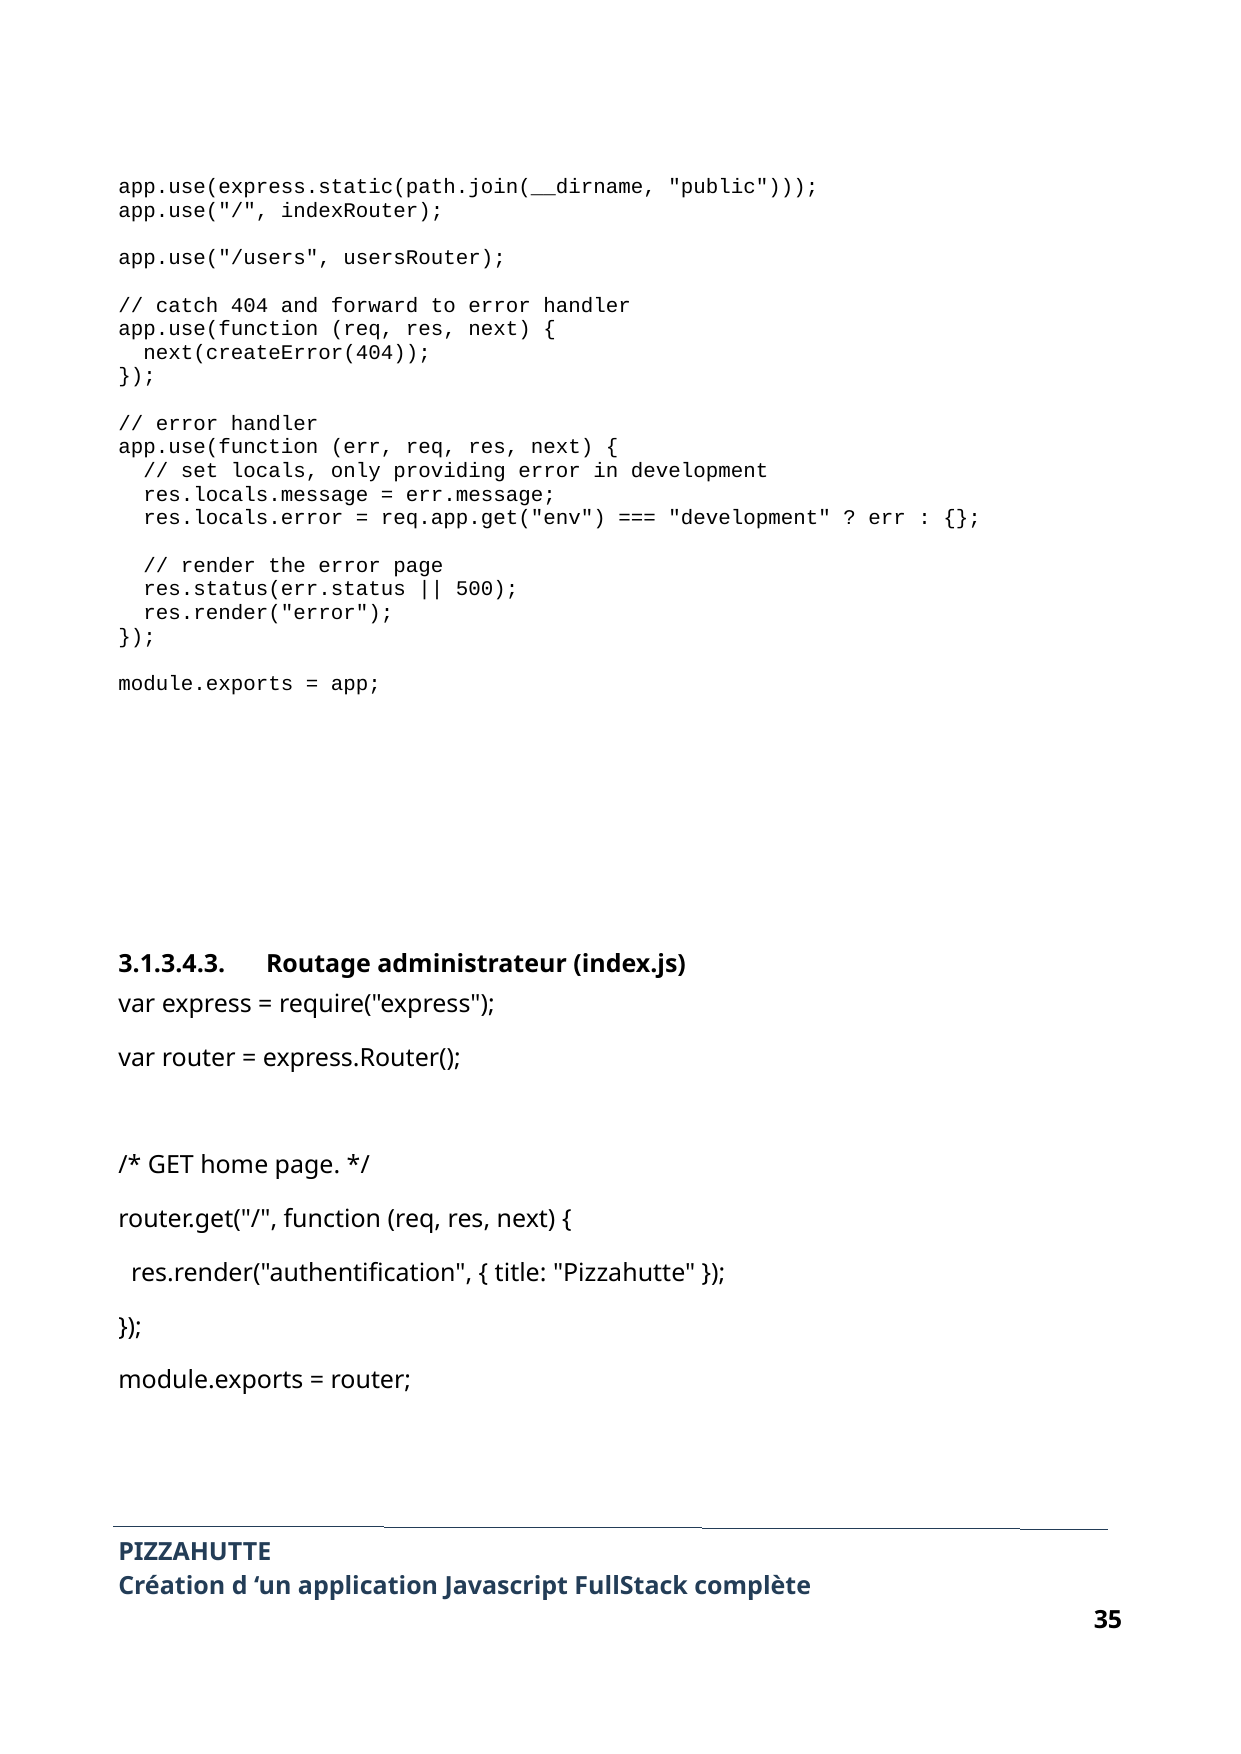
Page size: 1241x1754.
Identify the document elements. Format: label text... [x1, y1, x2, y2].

text router.get("/", function (req, res, next) { [118, 1201, 1122, 1235]
text /* GET home page. */ [118, 1147, 1122, 1181]
text res.status(err.status || 500); [118, 578, 1122, 602]
text app.use(express.static(path.join(__dirname, "public"))); [118, 176, 1122, 200]
text var router = express.Router(); [118, 1039, 1122, 1074]
text res.render("authentification", { title: "Pizzahutte" }); [118, 1254, 1122, 1289]
text next(createError(404)); [118, 342, 1122, 366]
text module.exports = app; [118, 673, 1122, 697]
text module.exports = router; [118, 1362, 1122, 1396]
text app.use(function (req, res, next) { [118, 318, 1122, 342]
text res.locals.message = err.message; [118, 484, 1122, 507]
subtitle Routage administrateur (index.js) [118, 946, 1122, 979]
text app.use("/users", usersRouter); [118, 247, 1122, 271]
text // error handler [118, 413, 1122, 436]
text }); [118, 366, 1122, 389]
text }); [118, 626, 1122, 649]
text res.render("error"); [118, 602, 1122, 626]
text // render the error page [118, 555, 1122, 578]
text // catch 404 and forward to error handler [118, 294, 1122, 318]
text }); [118, 1308, 1122, 1342]
text app.use("/", indexRouter); [118, 200, 1122, 224]
text res.locals.error = req.app.get("env") === "development" ? err : {}; [118, 507, 1122, 531]
text var express = require("express"); [118, 986, 1122, 1020]
text app.use(function (err, req, res, next) { [118, 436, 1122, 460]
text // set locals, only providing error in development [118, 460, 1122, 484]
